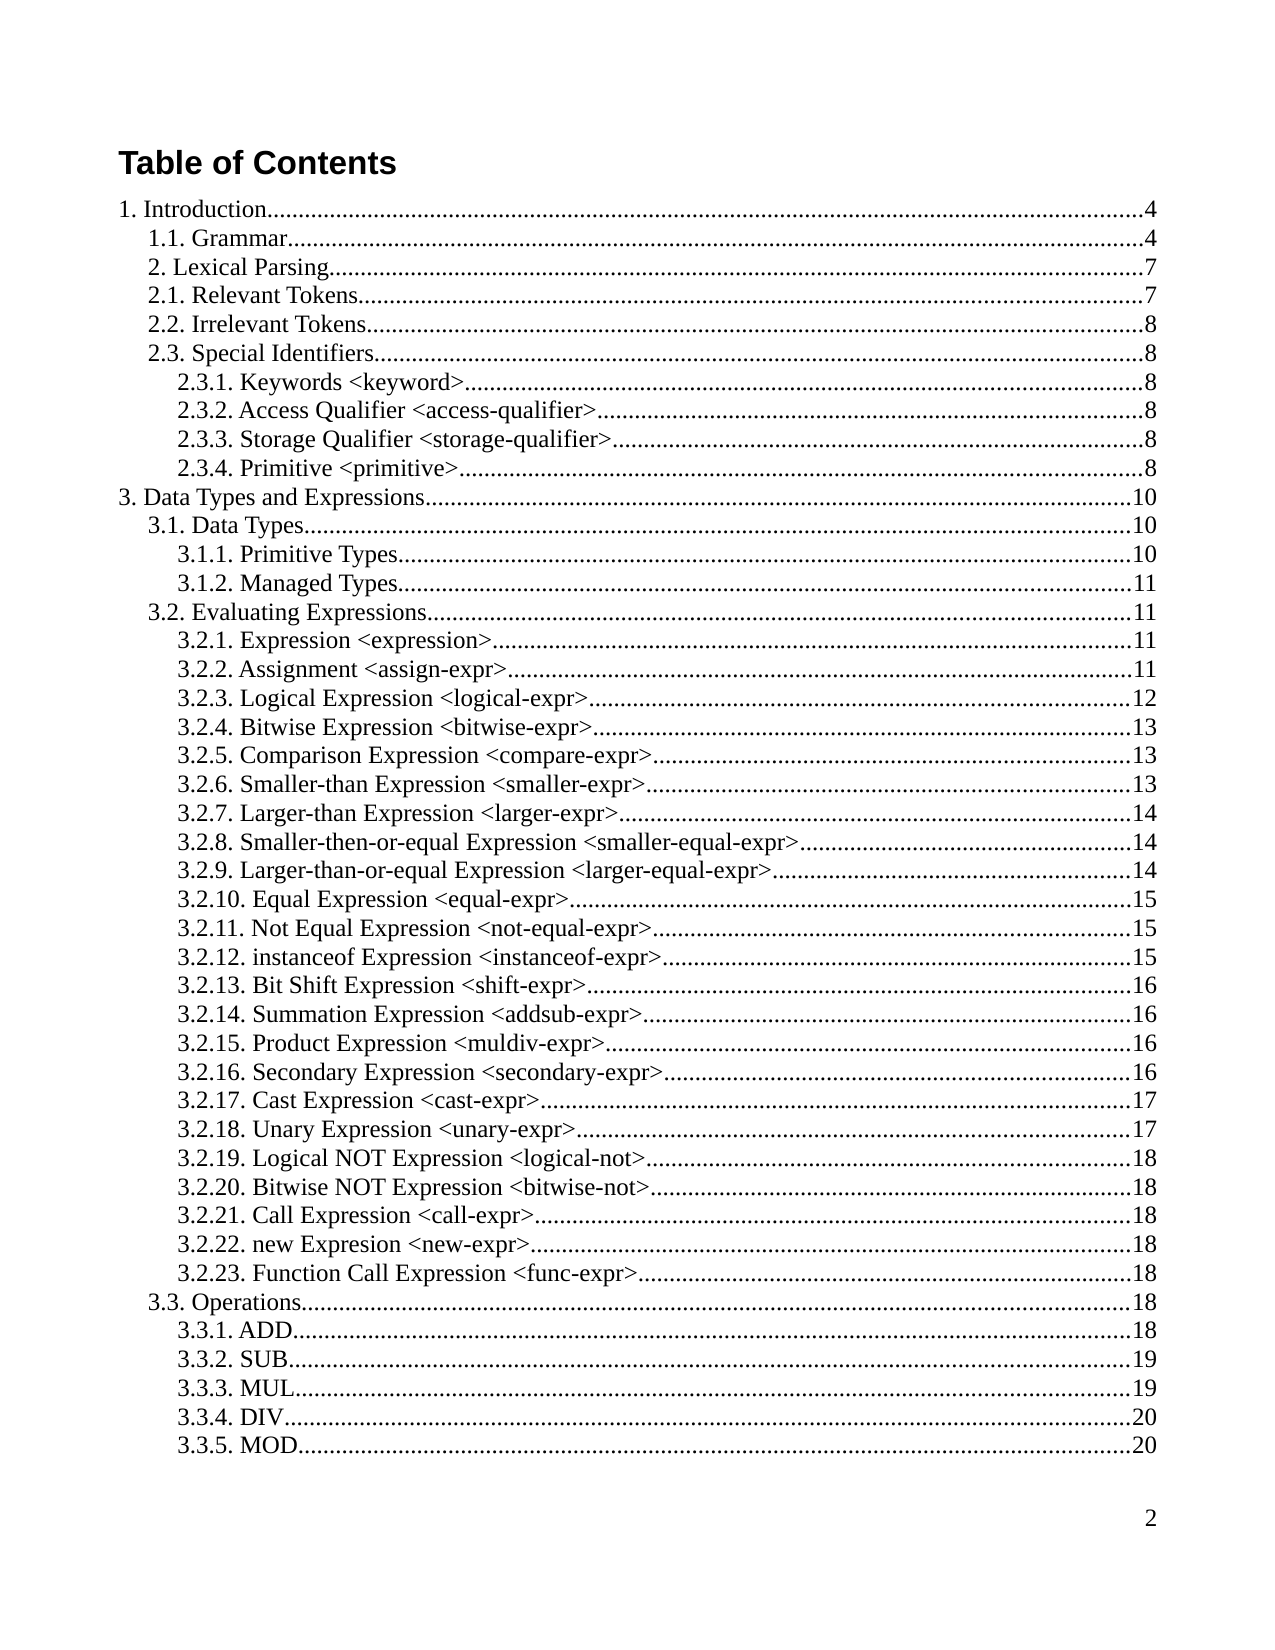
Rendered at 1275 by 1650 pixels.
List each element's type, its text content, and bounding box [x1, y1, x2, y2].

text 1. Introduction 4 [118, 194, 1157, 223]
text 3.2.22. new Expresion <new-expr> 18 [177, 1229, 1157, 1258]
text 3.2.7. Larger-than Expression <larger-expr> 14 [177, 798, 1157, 827]
text 2.3. Special Identifiers 8 [148, 338, 1157, 367]
text 3.3.2. SUB 19 [177, 1344, 1157, 1373]
text 3.2.21. Call Expression <call-expr> 18 [177, 1200, 1157, 1229]
text 1.1. Grammar 4 [148, 223, 1157, 252]
text 3.2.11. Not Equal Expression <not-equal-expr> 15 [177, 913, 1157, 942]
text 3.2.17. Cast Expression <cast-expr> 17 [177, 1085, 1157, 1114]
text 3.2.8. Smaller-then-or-equal Expression <smaller-equal-expr> 14 [177, 827, 1157, 855]
text 3. Data Types and Expressions 10 [118, 482, 1157, 510]
text 3.2. Evaluating Expressions 11 [148, 597, 1157, 625]
text 3.1.2. Managed Types 11 [177, 568, 1157, 597]
text 3.2.23. Function Call Expression <func-expr> 18 [177, 1258, 1157, 1287]
text 3.2.19. Logical NOT Expression <logical-not> 18 [177, 1143, 1157, 1172]
text 3.2.14. Summation Expression <addsub-expr> 16 [177, 999, 1157, 1028]
text 3.3.5. MOD 20 [177, 1430, 1157, 1459]
text 2.2. Irrelevant Tokens 8 [148, 309, 1157, 338]
text 2. Lexical Parsing 7 [148, 252, 1157, 280]
text 3.2.16. Secondary Expression <secondary-expr> 16 [177, 1057, 1157, 1085]
text 2.1. Relevant Tokens 7 [148, 280, 1157, 309]
text 2.3.2. Access Qualifier <access-qualifier> 8 [177, 395, 1157, 424]
text 3.2.18. Unary Expression <unary-expr> 17 [177, 1114, 1157, 1143]
text 3.2.20. Bitwise NOT Expression <bitwise-not> 18 [177, 1172, 1157, 1200]
text 3.2.1. Expression <expression> 11 [177, 625, 1157, 654]
text 3.2.10. Equal Expression <equal-expr> 15 [177, 884, 1157, 913]
text 3.2.3. Logical Expression <logical-expr> 12 [177, 683, 1157, 712]
text 2.3.3. Storage Qualifier <storage-qualifier> 8 [177, 424, 1157, 453]
text 3.2.4. Bitwise Expression <bitwise-expr> 13 [177, 712, 1157, 740]
text 3.2.6. Smaller-than Expression <smaller-expr> 13 [177, 769, 1157, 798]
text 3.2.5. Comparison Expression <compare-expr> 13 [177, 740, 1157, 769]
subtitle Table of Contents [118, 143, 1157, 182]
text 2.3.1. Keywords <keyword> 8 [177, 367, 1157, 395]
text 3.2.15. Product Expression <muldiv-expr> 16 [177, 1028, 1157, 1057]
text 3.2.12. instanceof Expression <instanceof-expr> 15 [177, 942, 1157, 970]
text 3.2.2. Assignment <assign-expr> 11 [177, 654, 1157, 683]
text 3.3.3. MUL 19 [177, 1373, 1157, 1402]
text 2.3.4. Primitive <primitive> 8 [177, 453, 1157, 482]
text 3.2.13. Bit Shift Expression <shift-expr> 16 [177, 970, 1157, 999]
text 3.1.1. Primitive Types 10 [177, 539, 1157, 568]
text 3.3.4. DIV 20 [177, 1402, 1157, 1430]
text 3.3. Operations 18 [148, 1287, 1157, 1315]
text 3.1. Data Types 10 [148, 510, 1157, 539]
text 3.3.1. ADD 18 [177, 1315, 1157, 1344]
text 3.2.9. Larger-than-or-equal Expression <larger-equal-expr> 14 [177, 855, 1157, 884]
